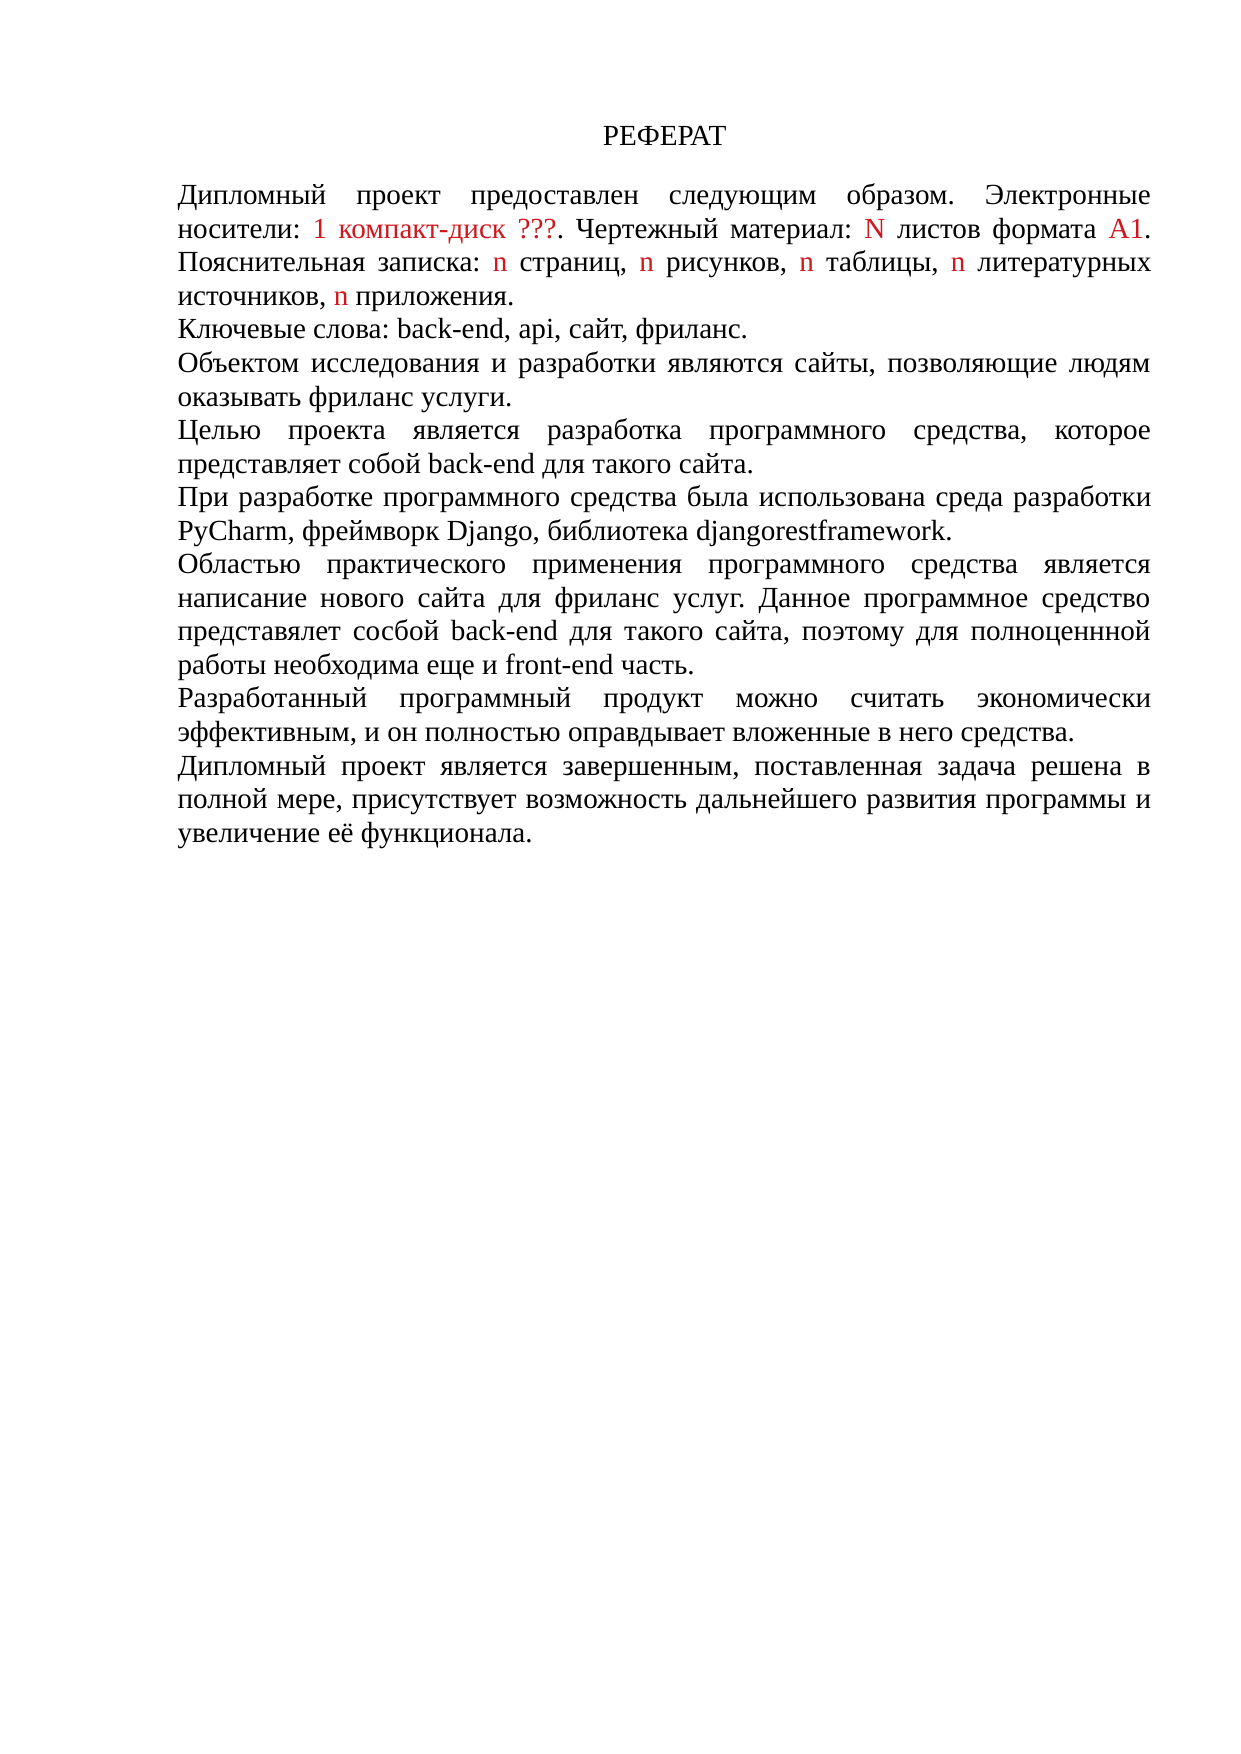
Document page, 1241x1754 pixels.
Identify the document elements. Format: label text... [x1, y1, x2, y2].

text Разработанный программный продукт можно считать экономически эффективным, и он полностью оправдывает вложенные в него средства. [177, 681, 1152, 748]
text РЕФЕРАТ [177, 118, 1152, 152]
text Дипломный проект является завершенным, поставленная задача решена в полной мере, присутствует возможность дальнейшего развития программы и увеличение её функционала. [177, 748, 1152, 848]
text Дипломный проект предоставлен следующим образом. Электронные носители: 1 компакт-диск ???. Чертежный материал: N листов формата А1. Пояснительная записка: n страниц, n рисунков, n таблицы, n литературных источников, n приложения. [177, 177, 1152, 312]
text При разработке программного средства была использована среда разработки PyCharm, фреймворк Django, библиотека djangorestframework. [177, 479, 1152, 546]
text Ключевые слова: back-end, api, сайт, фриланс. [177, 312, 1152, 345]
text Областью практического применения программного средства является написание нового сайта для фриланс услуг. Данное программное средство представялет сосбой back-end для такого сайта, поэтому для полноценнной работы необходима еще и front-end часть. [177, 546, 1152, 681]
text Целью проекта является разработка программного средства, которое представляет собой back-end для такого сайта. [177, 412, 1152, 479]
text Объектом исследования и разработки являются сайты, позволяющие людям оказывать фриланс услуги. [177, 345, 1152, 412]
